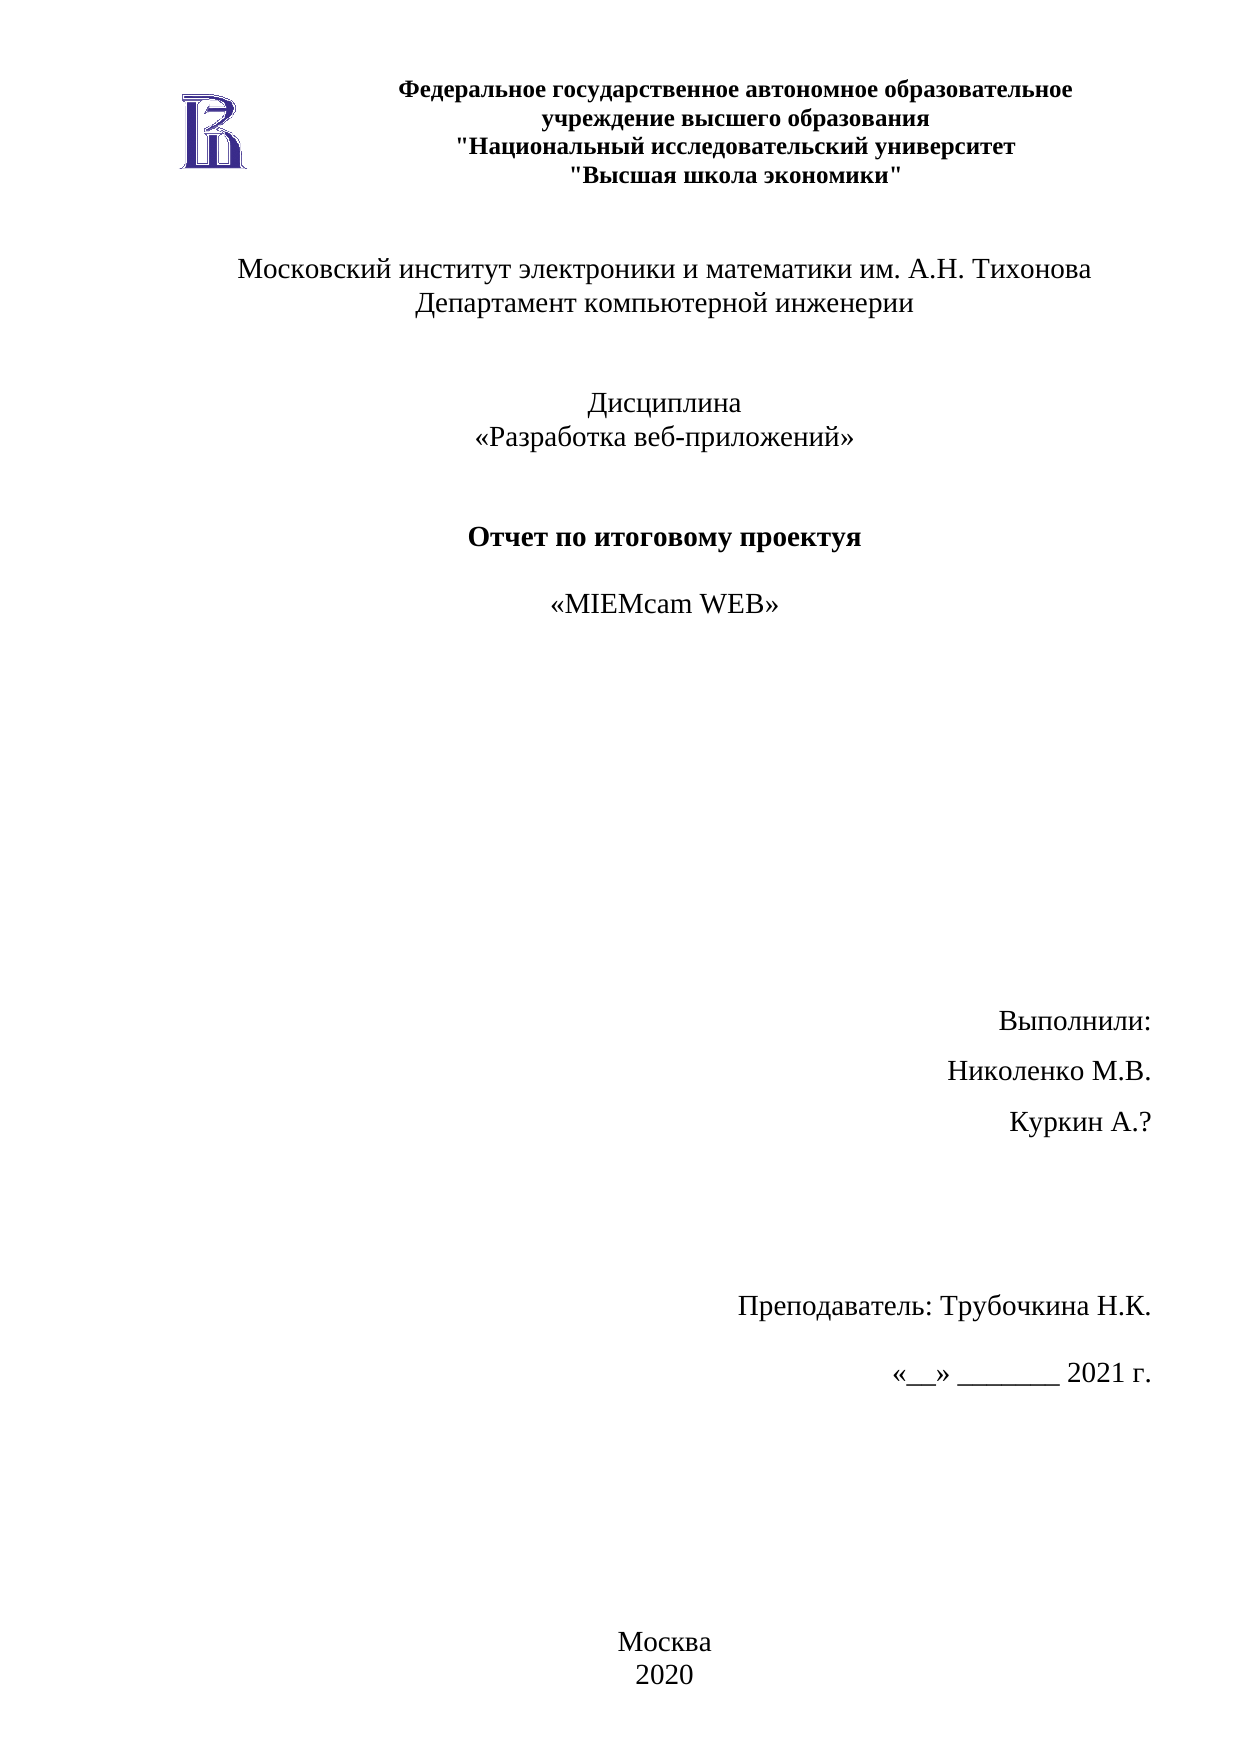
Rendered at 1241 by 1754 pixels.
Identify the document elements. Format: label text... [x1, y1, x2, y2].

text 2020 [177, 1657, 1152, 1691]
text Московский институт электроники и математики им. А.Н. Тихонова [177, 251, 1152, 285]
text Москва [177, 1624, 1152, 1657]
text Куркин А.? [177, 1104, 1152, 1137]
text «__» _______ 2021 г. [177, 1355, 1152, 1389]
text Отчет по итоговому проектуя [177, 519, 1152, 553]
text Николенко М.В. [177, 1053, 1152, 1087]
text Дисциплина [177, 385, 1152, 419]
text «MIEMcam WEB» [177, 587, 1152, 620]
text Преподаватель: Трубочкина Н.К. [177, 1288, 1152, 1322]
text «Разработка веб-приложений» [177, 419, 1152, 452]
text Департамент компьютерной инженерии [177, 285, 1152, 318]
picture [178, 94, 248, 169]
text Выполнили: [251, 1003, 1152, 1037]
